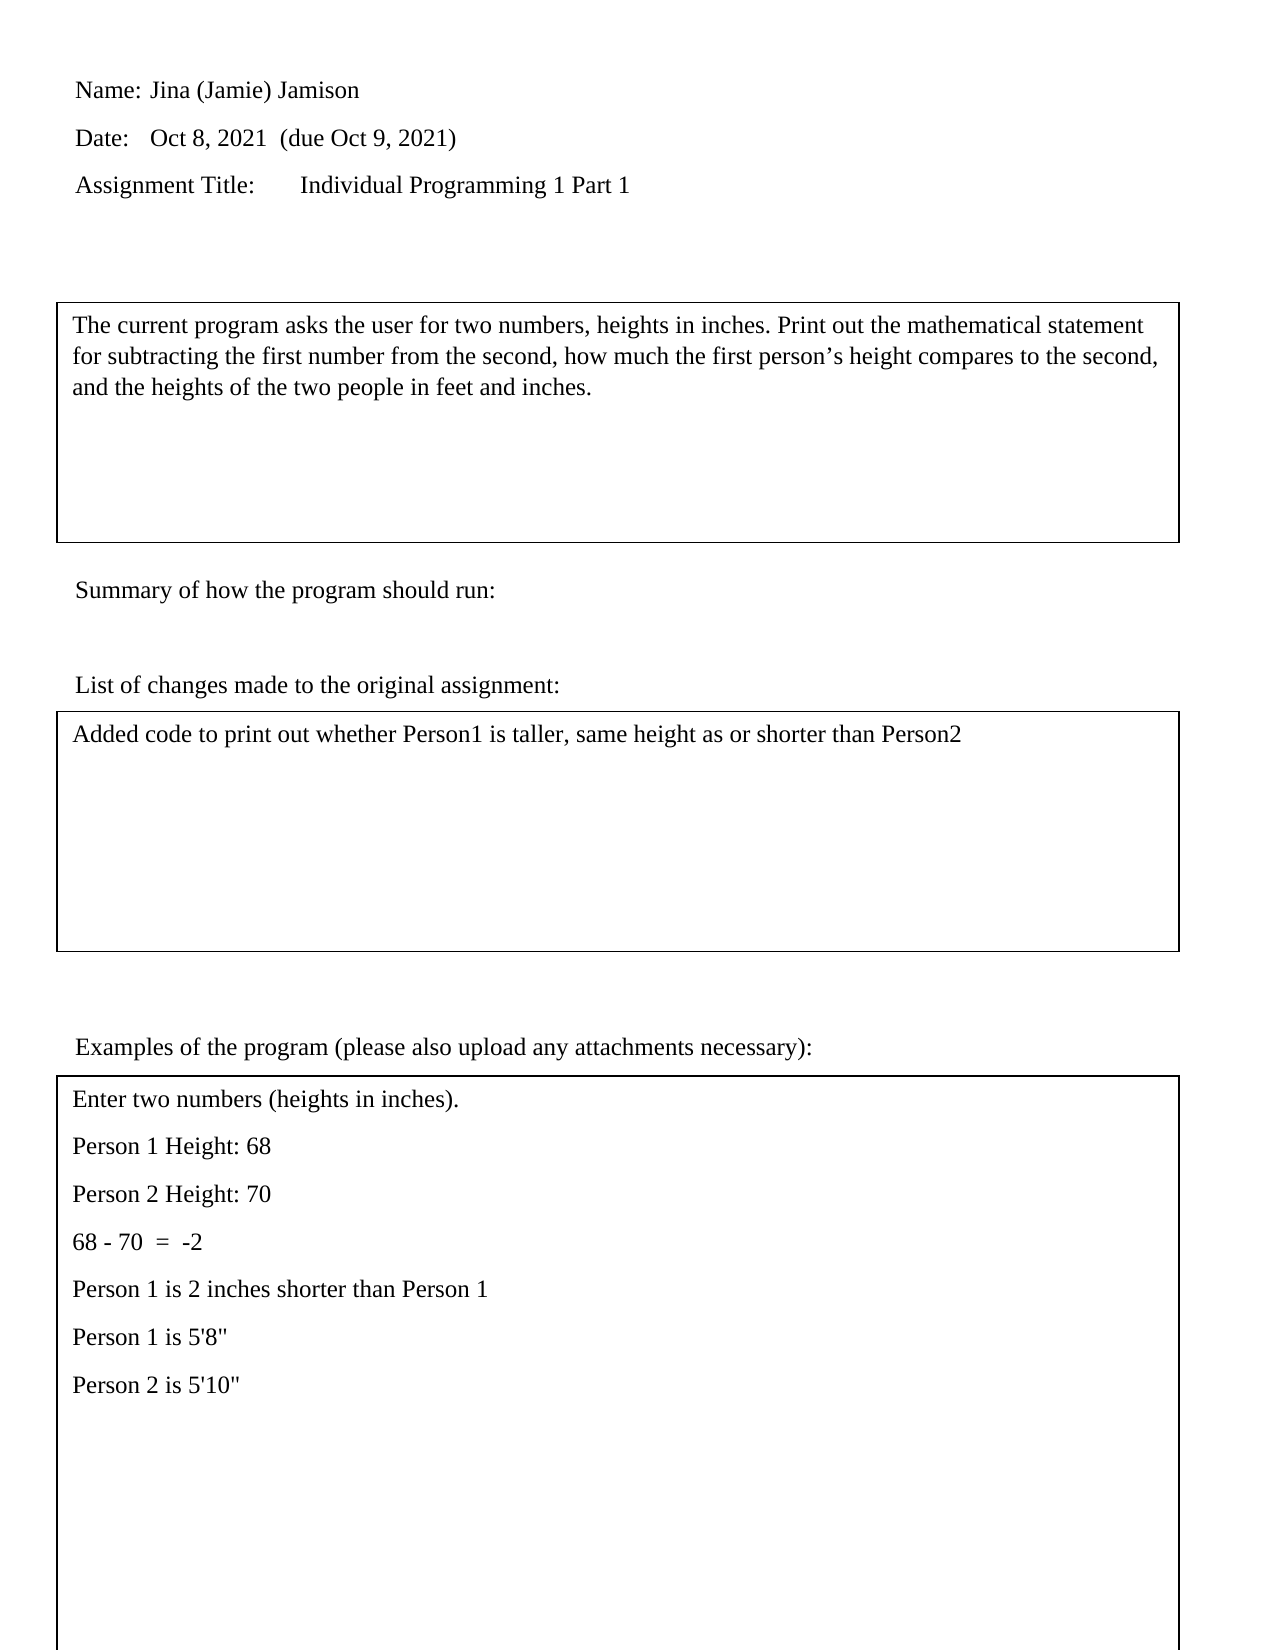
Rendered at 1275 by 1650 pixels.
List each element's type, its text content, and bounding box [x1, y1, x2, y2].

text 68 - 70 = -2 [72, 1227, 1164, 1256]
text Person 2 Height: 70 [72, 1179, 1164, 1208]
text Assignment Title: Individual Programming 1 Part 1 [75, 170, 1200, 199]
text Date: Oct 8, 2021 (due Oct 9, 2021) [75, 123, 1200, 151]
text The current program asks the user for two numbers, heights in inches. Print out the mathematical statement for subtracting the first number from the second, how much the first person’s height compares to the second, and the heights of the two people in feet and inches. [72, 310, 1164, 401]
text List of changes made to the original assignment: [75, 671, 1200, 699]
text Name: Jina (Jamie) Jamison [75, 75, 1200, 104]
text Person 2 is 5'10" [72, 1370, 1164, 1399]
text Person 1 Height: 68 [72, 1131, 1164, 1160]
text Person 1 is 5'8" [72, 1322, 1164, 1351]
text Person 1 is 2 inches shorter than Person 1 [72, 1274, 1164, 1303]
text Summary of how the program should run: [75, 266, 1200, 604]
text Examples of the program (please also upload any attachments necessary): [75, 1032, 1200, 1061]
text Enter two numbers (heights in inches). [72, 1084, 1164, 1112]
text Added code to print out whether Person1 is taller, same height as or shorter than Person2 [72, 719, 1164, 748]
